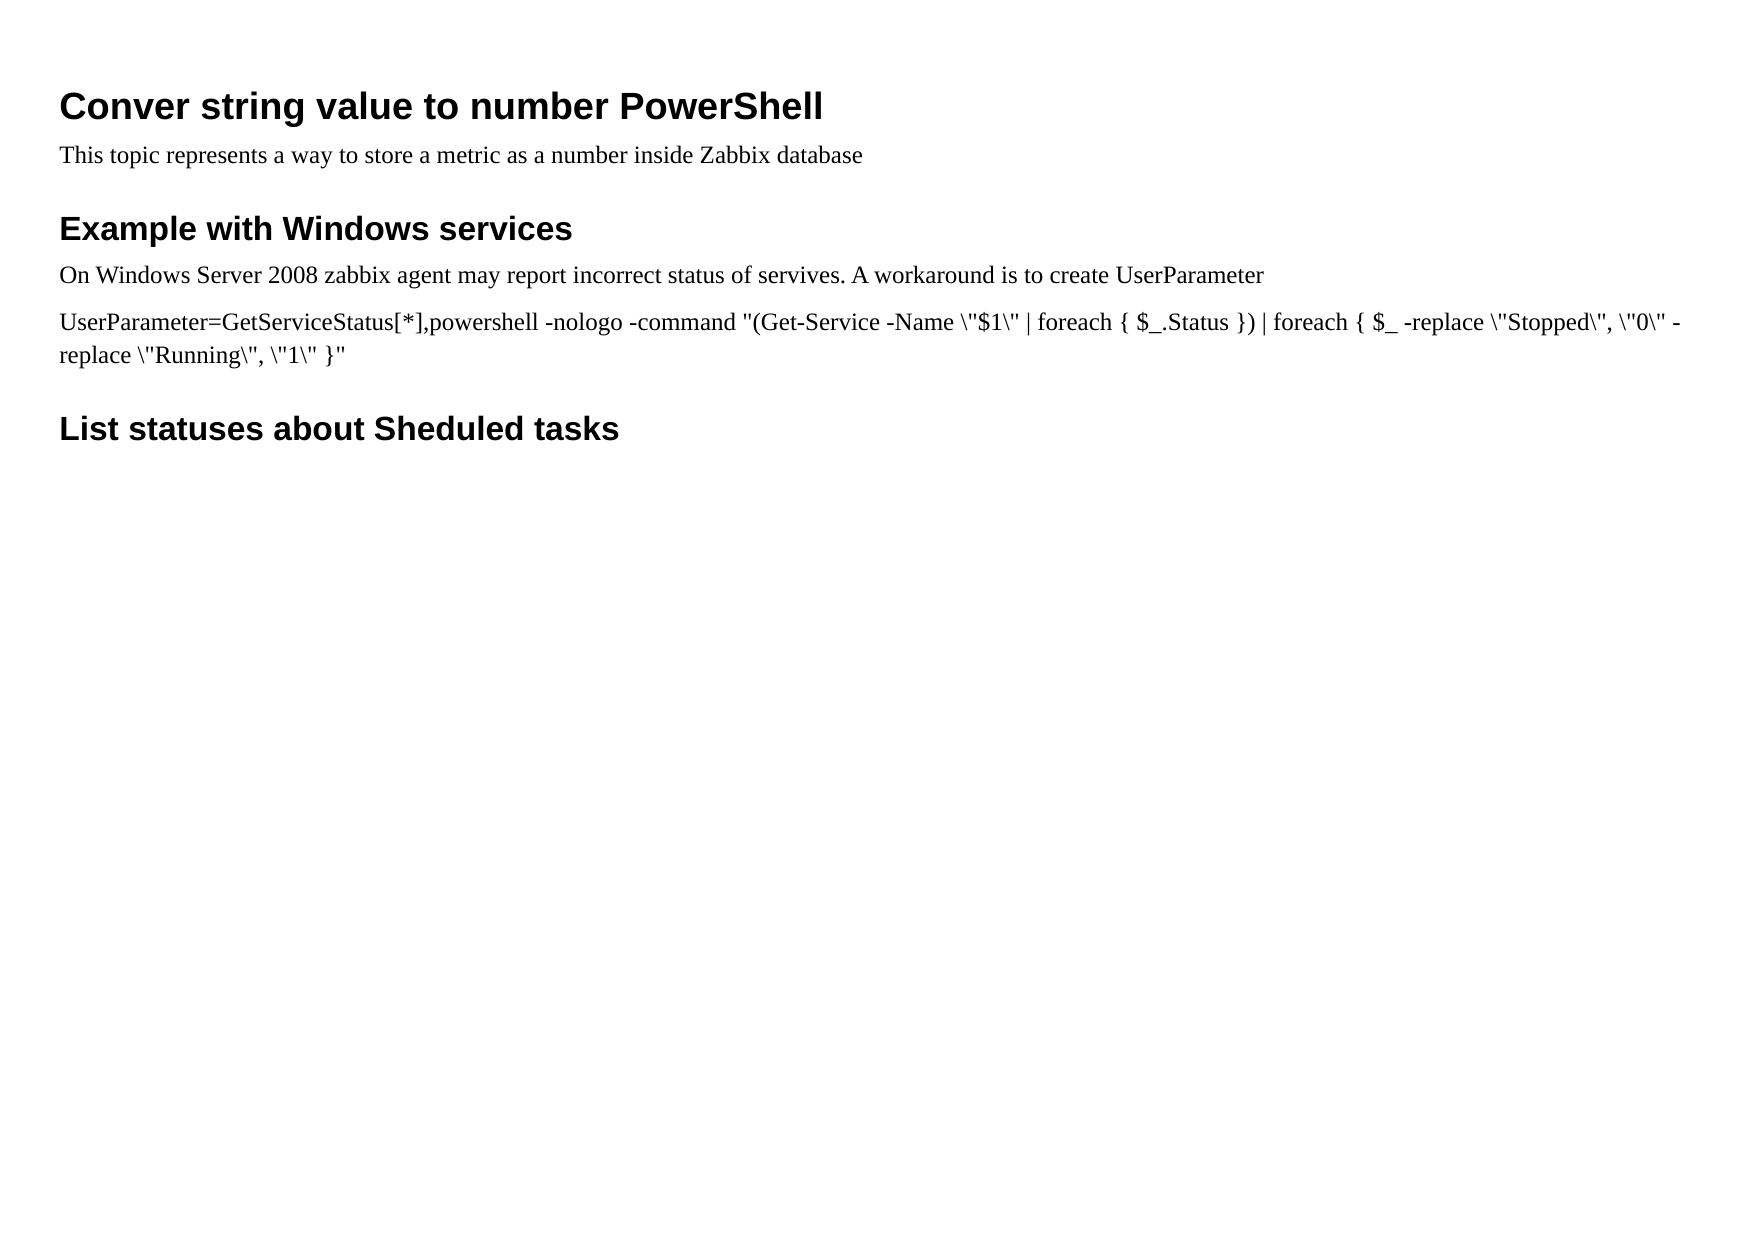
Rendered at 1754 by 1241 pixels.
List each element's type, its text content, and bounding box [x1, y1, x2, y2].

text On Windows Server 2008 zabbix agent may report incorrect status of servives. A workaround is to create UserParameter [59, 260, 1695, 288]
subtitle Conver string value to number PowerShell [59, 84, 1695, 128]
subtitle Example with Windows services [59, 209, 1695, 247]
text UserParameter=GetServiceStatus[*],powershell -nologo -command "(Get-Service -Name \"$1\" | foreach { $_.Status }) | foreach { $_ -replace \"Stopped\", \"0\" -replace \"Running\", \"1\" }" [59, 307, 1695, 369]
subtitle List statuses about Sheduled tasks [59, 409, 1695, 447]
text This topic represents a way to store a metric as a number inside Zabbix database [59, 140, 1695, 169]
